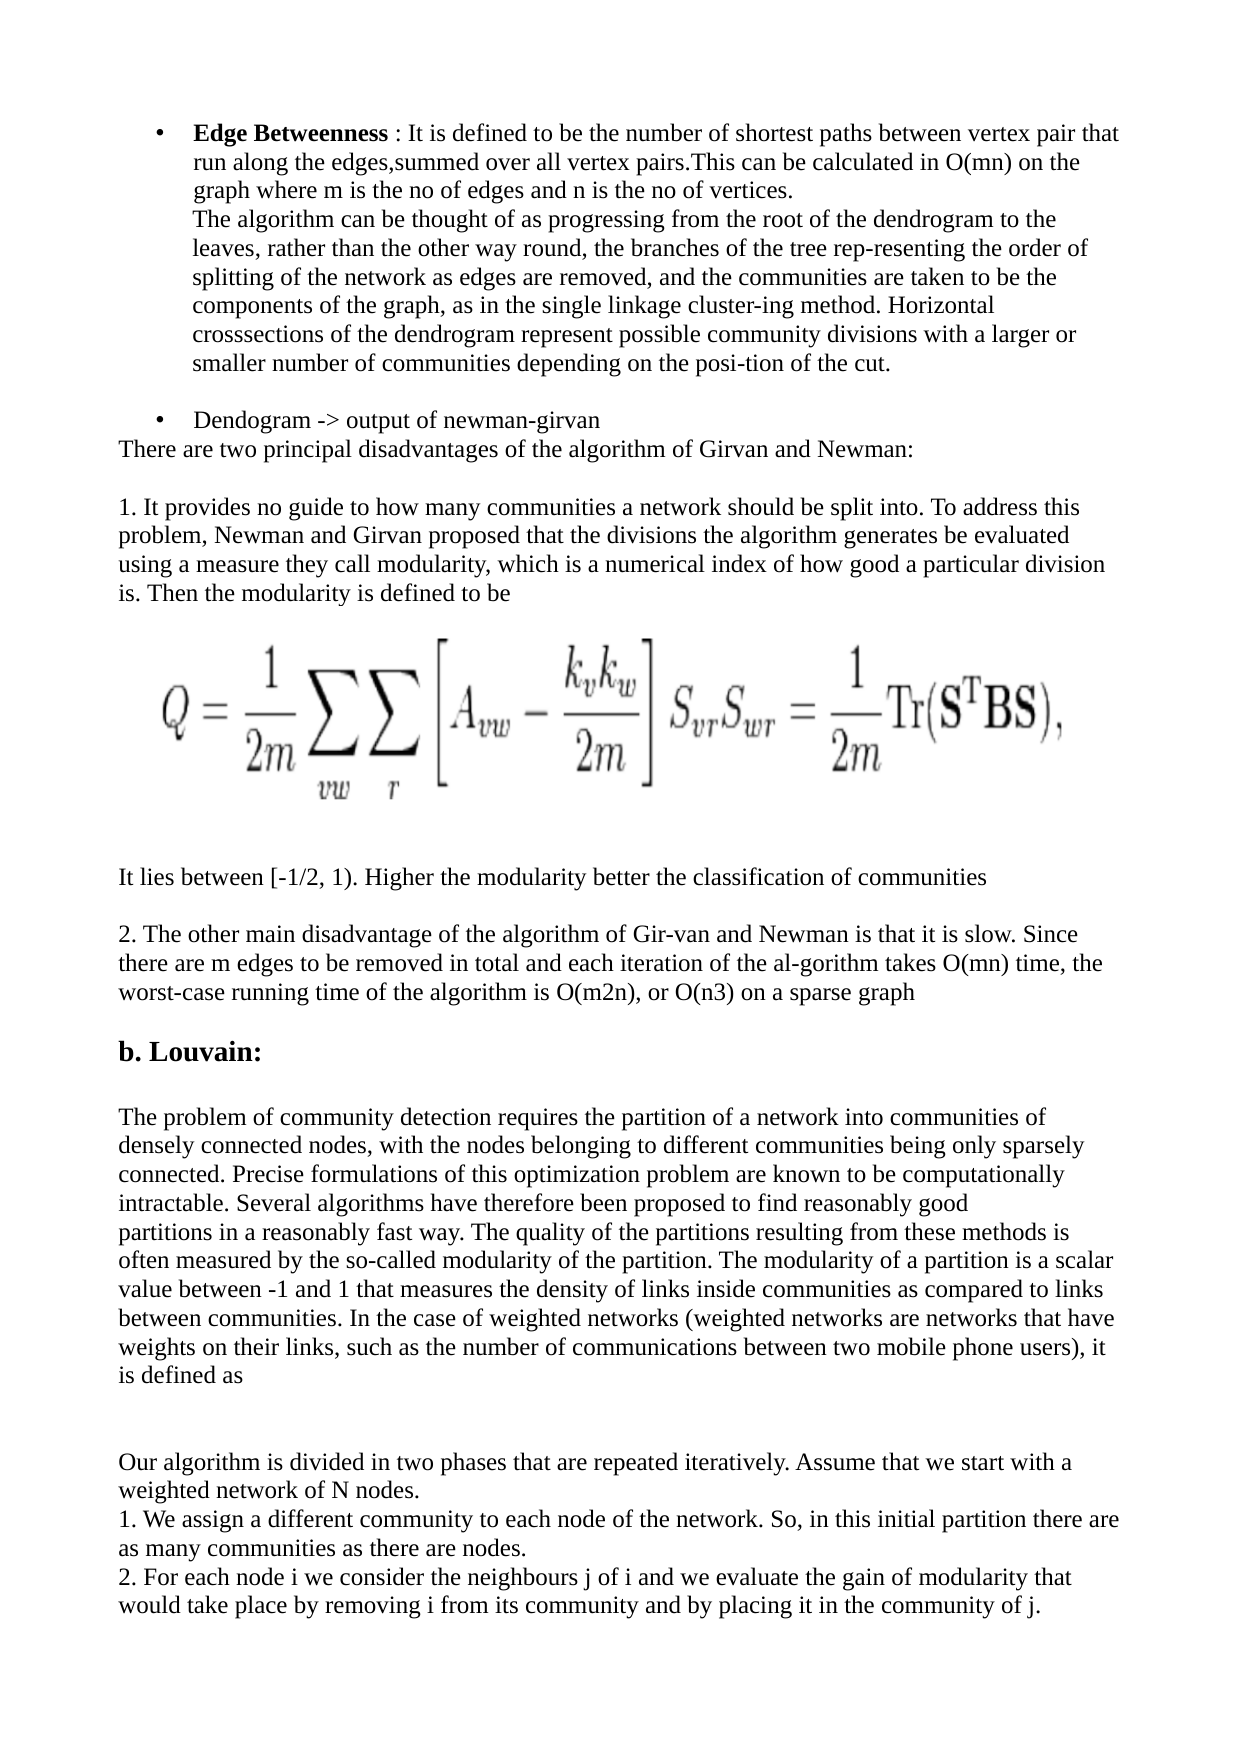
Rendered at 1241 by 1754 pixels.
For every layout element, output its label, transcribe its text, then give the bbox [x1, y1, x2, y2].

text It lies between [-1/2, 1). Higher the modularity better the classification of communities [118, 862, 1122, 891]
text 1. We assign a different community to each node of the network. So, in this initial partition there are as many communities as there are nodes. [118, 1504, 1122, 1562]
text b. Louvain: [118, 1034, 1122, 1068]
text 1. It provides no guide to how many communities a network should be split into. To address this problem, Newman and Girvan proposed that the divisions the algorithm generates be evaluated using a measure they call modularity, which is a numerical index of how good a particular division is. Then the modularity is defined to be [118, 492, 1122, 606]
text 2. The other main disadvantage of the algorithm of Gir-van and Newman is that it is slow. Since there are m edges to be removed in total and each iteration of the al-gorithm takes O(mn) time, the worst-case running time of the algorithm is O(m2n), or O(n3) on a sparse graph [118, 919, 1122, 1006]
text Our algorithm is divided in two phases that are repeated iteratively. Assume that we start with a weighted network of N nodes. [118, 1447, 1122, 1504]
text There are two principal disadvantages of the algorithm of Girvan and Newman: [118, 434, 1122, 463]
text 2. For each node i we consider the neighbours j of i and we evaluate the gain of modularity that would take place by removing i from its community and by placing it in the community of j. [118, 1562, 1122, 1619]
text partitions in a reasonably fast way. The quality of the partitions resulting from these methods is often measured by the so-called modularity of the partition. The modularity of a partition is a scalar value between -1 and 1 that measures the density of links inside communities as compared to links between communities. In the case of weighted networks (weighted networks are networks that have [118, 1217, 1122, 1332]
list Edge Betweenness : It is defined to be the number of shortest paths between vertex pair that run along the edges,summed over all vertex pairs.This can be calculated in O(mn) on the graph where m is the no of edges and n is the no of vertices. [156, 118, 1122, 204]
text weights on their links, such as the number of communications between two mobile phone users), it is defined as [118, 1332, 1122, 1389]
text The problem of community detection requires the partition of a network into communities of densely connected nodes, with the nodes belonging to different communities being only sparsely connected. Precise formulations of this optimization problem are known to be computationally intractable. Several algorithms have therefore been proposed to find reasonably good [118, 1102, 1122, 1217]
text The algorithm can be thought of as progressing from the root of the dendrogram to the leaves, rather than the other way round, the branches of the tree rep-resenting the order of splitting of the network as edges are removed, and the communities are taken to be the components of the graph, as in the single linkage cluster-ing method. Horizontal crosssections of the dendrogram represent possible community divisions with a larger or smaller number of communities depending on the posi-tion of the cut. [118, 204, 1122, 377]
list Dendogram -> output of newman-girvan [156, 406, 1122, 434]
picture [118, 606, 1123, 834]
